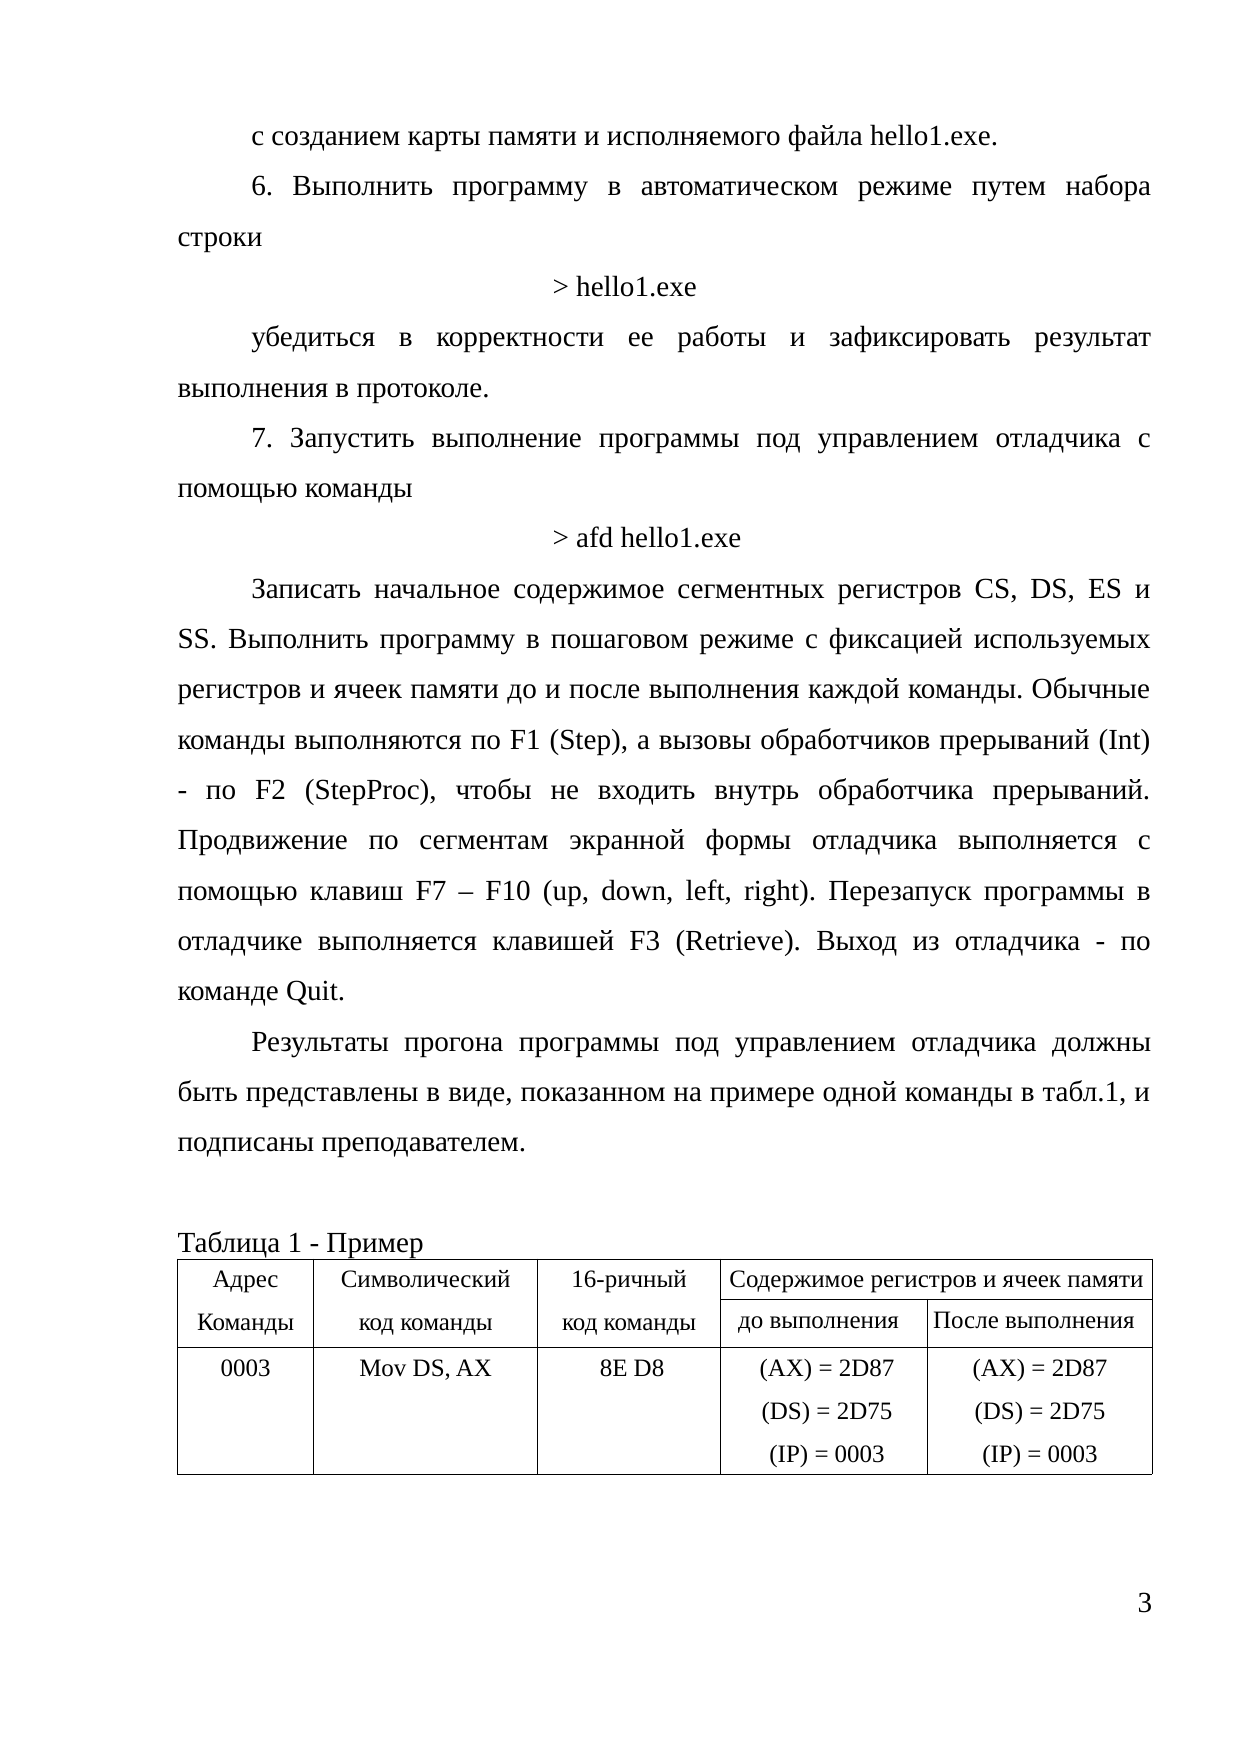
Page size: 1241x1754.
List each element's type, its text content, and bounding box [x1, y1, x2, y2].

table_cell (AX) = 2D87 (DS) = 2D75 (IP) = 0003 [928, 1348, 1152, 1474]
table_cell Mov DS, AX [314, 1348, 537, 1474]
text 7. Запустить выполнение программы под управлением отладчика с помощью команды [177, 420, 1152, 504]
table_cell 8E D8 [538, 1348, 720, 1474]
text > hello1.exe [177, 269, 1152, 303]
text 6. Выполнить программу в автоматическом режиме путем набора строки [177, 168, 1152, 252]
text убедиться в корректности ее работы и зафиксировать результат выполнения в протоколе. [177, 319, 1152, 403]
text Таблица 1 - Пример [177, 1225, 1152, 1258]
table_header Символический код команды [314, 1260, 537, 1347]
table_cell 0003 [178, 1348, 313, 1474]
table_cell (AX) = 2D87 (DS) = 2D75 (IP) = 0003 [721, 1348, 927, 1474]
table_cell После выполнения [928, 1300, 1152, 1347]
text Записать начальное содержимое сегментных регистров CS, DS, ES и SS. Выполнить программу в пошаговом режиме с фиксацией используемых регистров и ячеек памяти до и после выполнения каждой команды. Обычные команды выполняются по F1 (Step), а вызовы обработчиков прерываний (Int) - по F2 (StepProc), чтобы не входить внутрь обработчика прерываний. Продвижение по сегментам экранной формы отладчика выполняется с помощью клавиш F7 – F10 (up, down, left, right). Перезапуск программы в отладчике выполняется клавишей F3 (Retrieve). Выход из отладчика - по команде Quit. [177, 571, 1152, 1007]
table_header Содержимое регистров и ячеек памяти [721, 1260, 1152, 1299]
subtitle Результаты прогона программы под управлением отладчика должны быть представлены в виде, показанном на примере одной команды в табл.1, и подписаны преподавателем. [177, 1024, 1152, 1158]
table_cell до выполнения [721, 1300, 927, 1347]
text > afd hello1.exe [177, 521, 1152, 554]
text с созданием карты памяти и исполняемого файла hello1.exe. [177, 118, 1152, 152]
table_header Адрес Команды [178, 1260, 313, 1347]
table_header 16-ричный код команды [538, 1260, 720, 1347]
